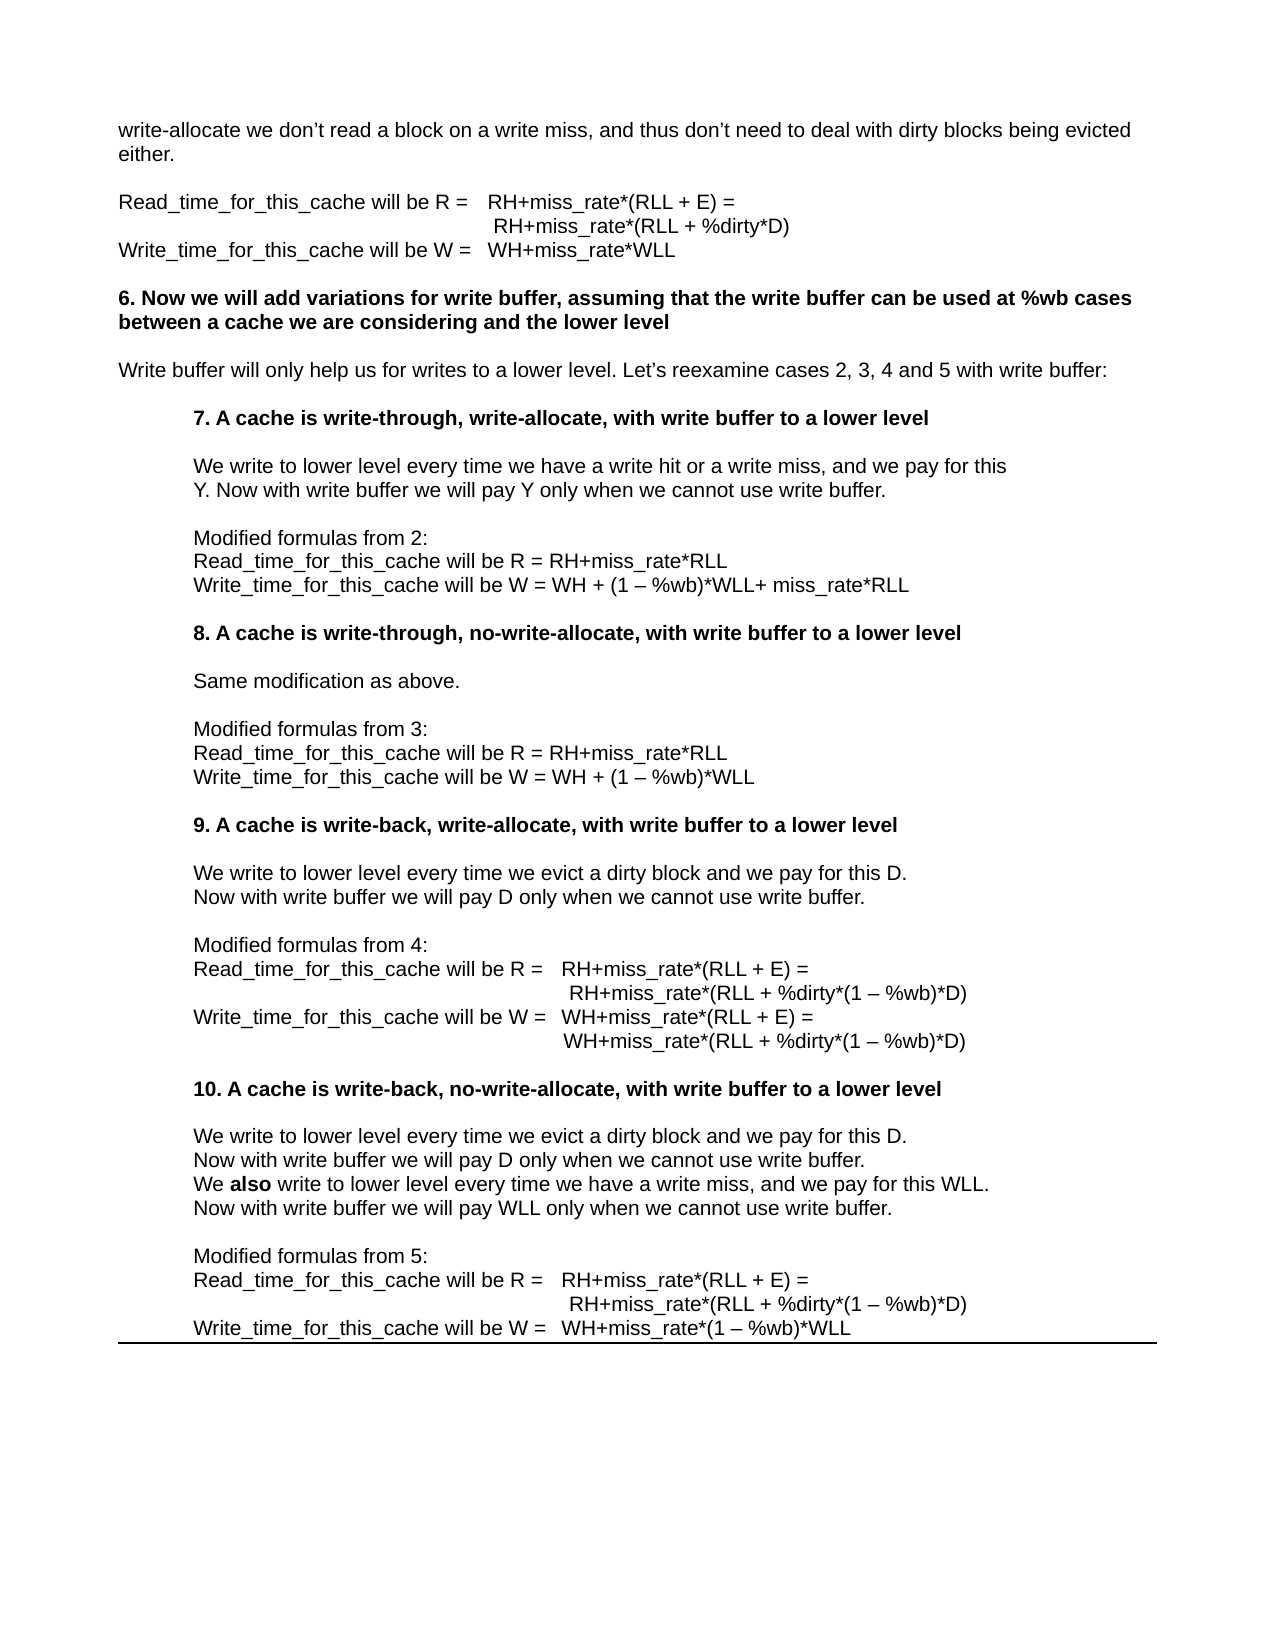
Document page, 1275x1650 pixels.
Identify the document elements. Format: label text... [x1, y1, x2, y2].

text Read_time_for_this_cache will be R = RH+miss_rate*(RLL + E) = [118, 957, 1157, 981]
text Write_time_for_this_cache will be W = WH+miss_rate*WLL [118, 238, 1157, 262]
text We write to lower level every time we evict a dirty block and we pay for this D. [118, 861, 1157, 885]
text Write_time_for_this_cache will be W = WH + (1 – %wb)*WLL [118, 765, 1157, 789]
text RH+miss_rate*(RLL + %dirty*D) [418, 214, 1157, 238]
text RH+miss_rate*(RLL + %dirty*(1 – %wb)*D) Write_time_for_this_cache will be W = WH+miss_rate*(RLL + E) = [118, 981, 1157, 1028]
text Now with write buffer we will pay D only when we cannot use write buffer. [118, 1148, 1157, 1172]
text Y. Now with write buffer we will pay Y only when we cannot use write buffer. [118, 477, 1157, 501]
text We also write to lower level every time we have a write miss, and we pay for this WLL. [118, 1172, 1157, 1196]
text 6. Now we will add variations for write buffer, assuming that the write buffer can be used at %wb cases between a cache we are considering and the lower level [118, 286, 1157, 334]
text RH+miss_rate*(RLL + %dirty*(1 – %wb)*D) [118, 1292, 1157, 1316]
text Now with write buffer we will pay D only when we cannot use write buffer. [118, 885, 1157, 909]
text Read_time_for_this_cache will be R = RH+miss_rate*(RLL + E) = [118, 1268, 1157, 1292]
text Write_time_for_this_cache will be W = WH + (1 – %wb)*WLL+ miss_rate*RLL [118, 573, 1157, 597]
text We write to lower level every time we evict a dirty block and we pay for this D. [118, 1124, 1157, 1148]
text Now with write buffer we will pay WLL only when we cannot use write buffer. [118, 1196, 1157, 1220]
text Modified formulas from 2: [118, 525, 1157, 549]
text Modified formulas from 4: [118, 933, 1157, 957]
text Modified formulas from 5: [118, 1244, 1157, 1268]
text Same modification as above. [118, 669, 1157, 693]
text Read_time_for_this_cache will be R = RH+miss_rate*(RLL + E) = [118, 190, 1157, 214]
text 7. A cache is write-through, write-allocate, with write buffer to a lower level [118, 406, 1157, 429]
text write-allocate we don’t read a block on a write miss, and thus don’t need to deal with dirty blocks being evicted either. [118, 118, 1157, 166]
text Modified formulas from 3: [118, 717, 1157, 741]
text 8. A cache is write-through, no-write-allocate, with write buffer to a lower level [118, 621, 1157, 645]
text Write buffer will only help us for writes to a lower level. Let’s reexamine cases 2, 3, 4 and 5 with write buffer: [118, 358, 1157, 382]
text Write_time_for_this_cache will be W = WH+miss_rate*(1 – %wb)*WLL [118, 1316, 1157, 1342]
text Read_time_for_this_cache will be R = RH+miss_rate*RLL [118, 549, 1157, 573]
text 10. A cache is write-back, no-write-allocate, with write buffer to a lower level [118, 1076, 1157, 1100]
text Read_time_for_this_cache will be R = RH+miss_rate*RLL [118, 741, 1157, 765]
text We write to lower level every time we have a write hit or a write miss, and we pay for this [118, 453, 1157, 477]
text WH+miss_rate*(RLL + %dirty*(1 – %wb)*D) [118, 1028, 1157, 1052]
text 9. A cache is write-back, write-allocate, with write buffer to a lower level [118, 813, 1157, 837]
